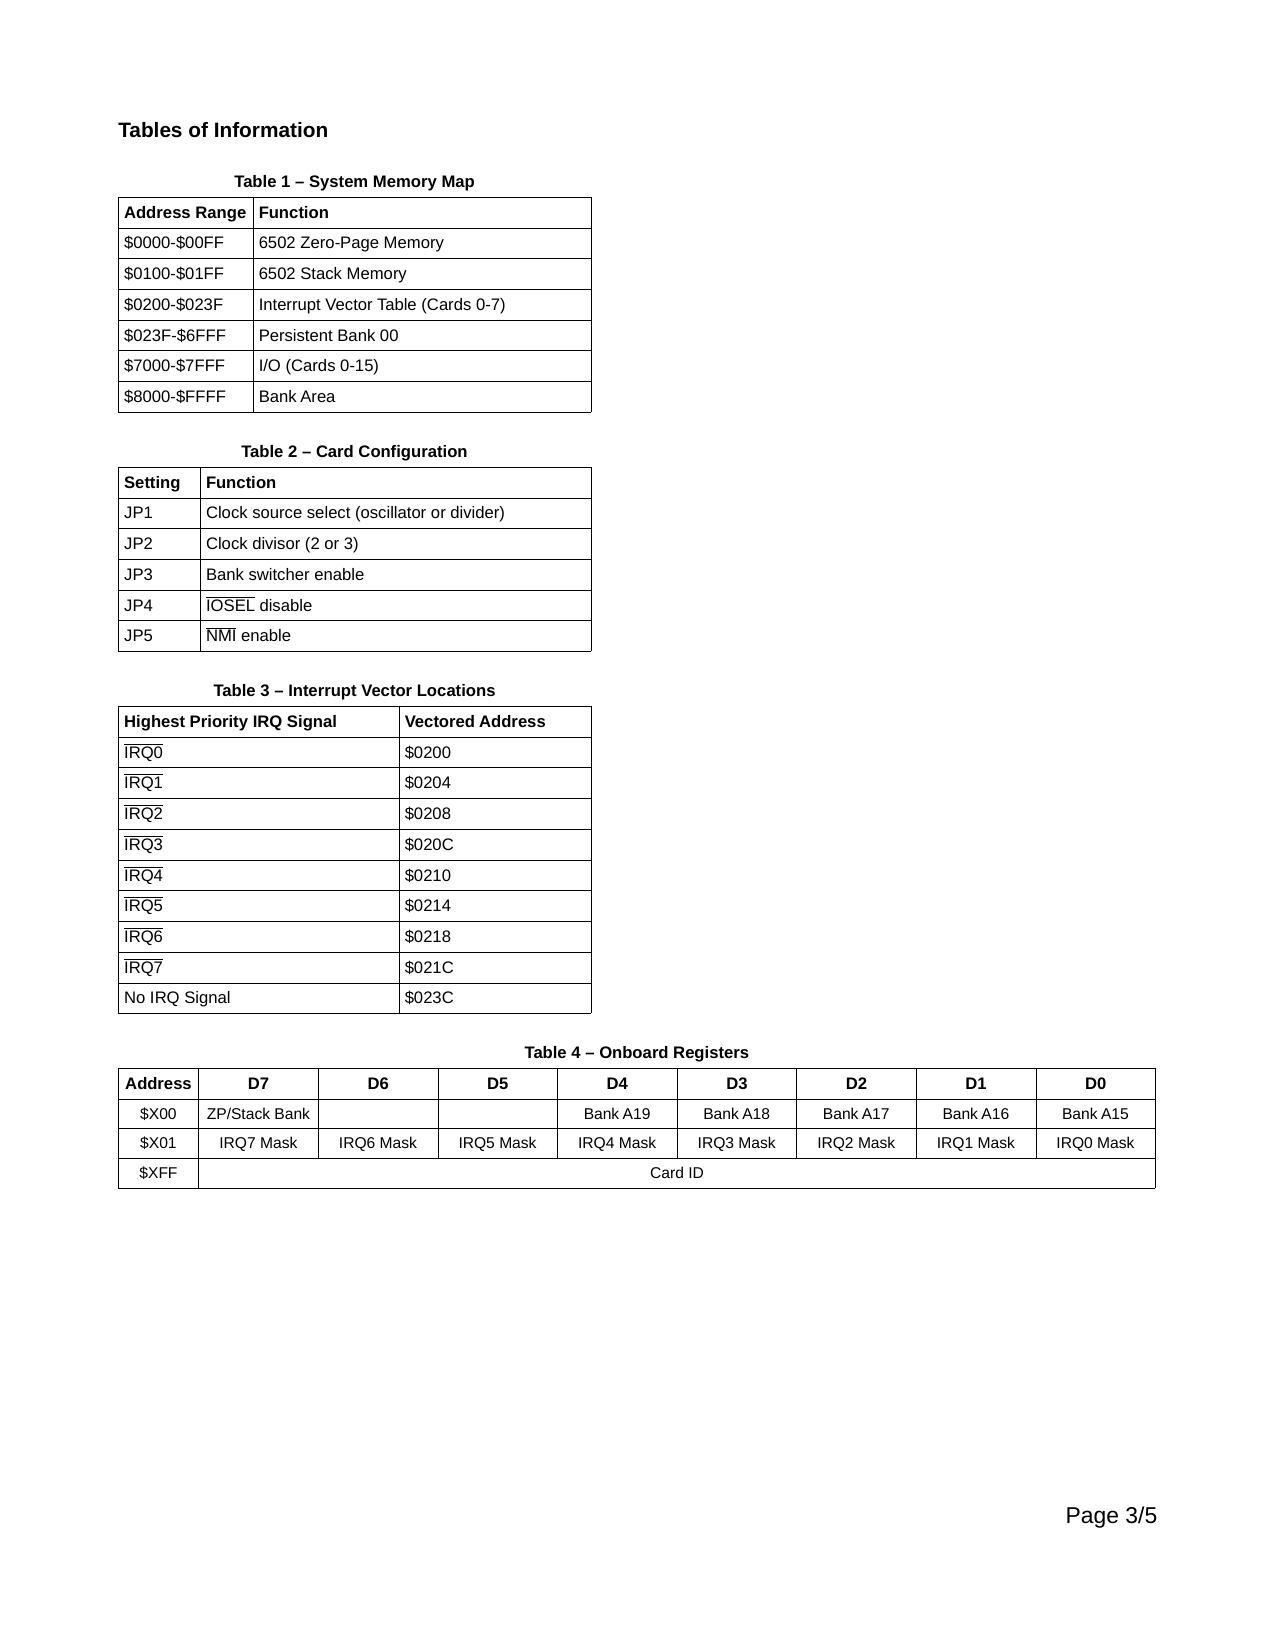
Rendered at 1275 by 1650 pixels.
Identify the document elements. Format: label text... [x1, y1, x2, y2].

table_cell D4 [558, 1069, 677, 1099]
table_cell NMI enable [201, 621, 591, 651]
table_cell Bank A17 [797, 1100, 916, 1128]
table_cell $0204 [400, 768, 591, 798]
table_cell Bank A16 [917, 1100, 1036, 1128]
table_cell $0210 [400, 861, 591, 890]
table_cell IRQ4 Mask [558, 1129, 677, 1158]
table_cell ZP/Stack Bank [199, 1100, 318, 1128]
table_cell JP1 [119, 499, 200, 528]
table_cell IRQ1 [119, 768, 399, 798]
table_cell Clock source select (oscillator or divider) [201, 499, 591, 528]
table_cell 6502 Zero-Page Memory [254, 229, 591, 258]
table_header Table 3 – Interrupt Vector Locations [118, 675, 591, 706]
table_cell Bank switcher enable [201, 560, 591, 589]
table_cell D0 [1037, 1069, 1155, 1099]
table_cell IRQ5 [119, 891, 399, 921]
table_cell IRQ4 [119, 861, 399, 890]
table_cell Address [119, 1069, 198, 1099]
table_cell Bank Area [254, 382, 591, 412]
table_cell Bank A15 [1037, 1100, 1155, 1128]
table_cell $0000-$00FF [119, 229, 253, 258]
table_cell Bank A18 [678, 1100, 796, 1128]
table_cell Persistent Bank 00 [254, 321, 591, 350]
table_cell Function [254, 198, 591, 227]
table_cell $0218 [400, 922, 591, 952]
table_cell IRQ0 Mask [1037, 1129, 1155, 1158]
table_cell $7000-$7FFF [119, 351, 253, 381]
table_cell IRQ3 Mask [678, 1129, 796, 1158]
table_cell I/O (Cards 0-15) [254, 351, 591, 381]
table_cell IRQ7 [119, 953, 399, 982]
table_cell $X00 [119, 1100, 198, 1128]
table_cell JP3 [119, 560, 200, 589]
table_cell Bank A19 [558, 1100, 677, 1128]
table_cell IRQ0 [119, 738, 399, 767]
table_cell $023F-$6FFF [119, 321, 253, 350]
table_cell IRQ3 [119, 830, 399, 859]
table_cell $XFF [119, 1159, 198, 1187]
table_cell 6502 Stack Memory [254, 259, 591, 289]
table_cell IOSEL disable [201, 591, 591, 620]
table_cell $8000-$FFFF [119, 382, 253, 412]
table_cell Clock divisor (2 or 3) [201, 529, 591, 559]
table_cell IRQ1 Mask [917, 1129, 1036, 1158]
table_cell $021C [400, 953, 591, 982]
table_cell $0200-$023F [119, 290, 253, 320]
table_cell Function [201, 468, 591, 497]
table_cell Vectored Address [400, 707, 591, 737]
table_header Table 1 – System Memory Map [118, 166, 591, 197]
table_cell D3 [678, 1069, 796, 1099]
table_cell IRQ7 Mask [199, 1129, 318, 1158]
table_cell D5 [439, 1069, 557, 1099]
table_cell D2 [797, 1069, 916, 1099]
table_cell $X01 [119, 1129, 198, 1158]
table_cell Card ID [199, 1159, 1155, 1187]
table_cell Interrupt Vector Table (Cards 0-7) [254, 290, 591, 320]
table_cell [439, 1100, 557, 1128]
table_cell $0214 [400, 891, 591, 921]
table_cell JP4 [119, 591, 200, 620]
text Tables of Information [118, 118, 1157, 142]
table_cell Address Range [119, 198, 253, 227]
table_cell $0200 [400, 738, 591, 767]
table_header Table 2 – Card Configuration [118, 436, 591, 467]
table_cell No IRQ Signal [119, 984, 399, 1013]
table_cell IRQ5 Mask [439, 1129, 557, 1158]
table_cell IRQ2 Mask [797, 1129, 916, 1158]
table_cell $023C [400, 984, 591, 1013]
table_header Table 4 – Onboard Registers [118, 1037, 1155, 1068]
table_cell $020C [400, 830, 591, 859]
table_cell [319, 1100, 438, 1128]
table_cell IRQ6 Mask [319, 1129, 438, 1158]
table_cell $0208 [400, 799, 591, 829]
table_cell D1 [917, 1069, 1036, 1099]
table_cell Highest Priority IRQ Signal [119, 707, 399, 737]
table_cell D7 [199, 1069, 318, 1099]
table_cell $0100-$01FF [119, 259, 253, 289]
table_cell D6 [319, 1069, 438, 1099]
table_cell JP2 [119, 529, 200, 559]
table_cell IRQ6 [119, 922, 399, 952]
table_cell JP5 [119, 621, 200, 651]
table_cell Setting [119, 468, 200, 497]
table_cell IRQ2 [119, 799, 399, 829]
